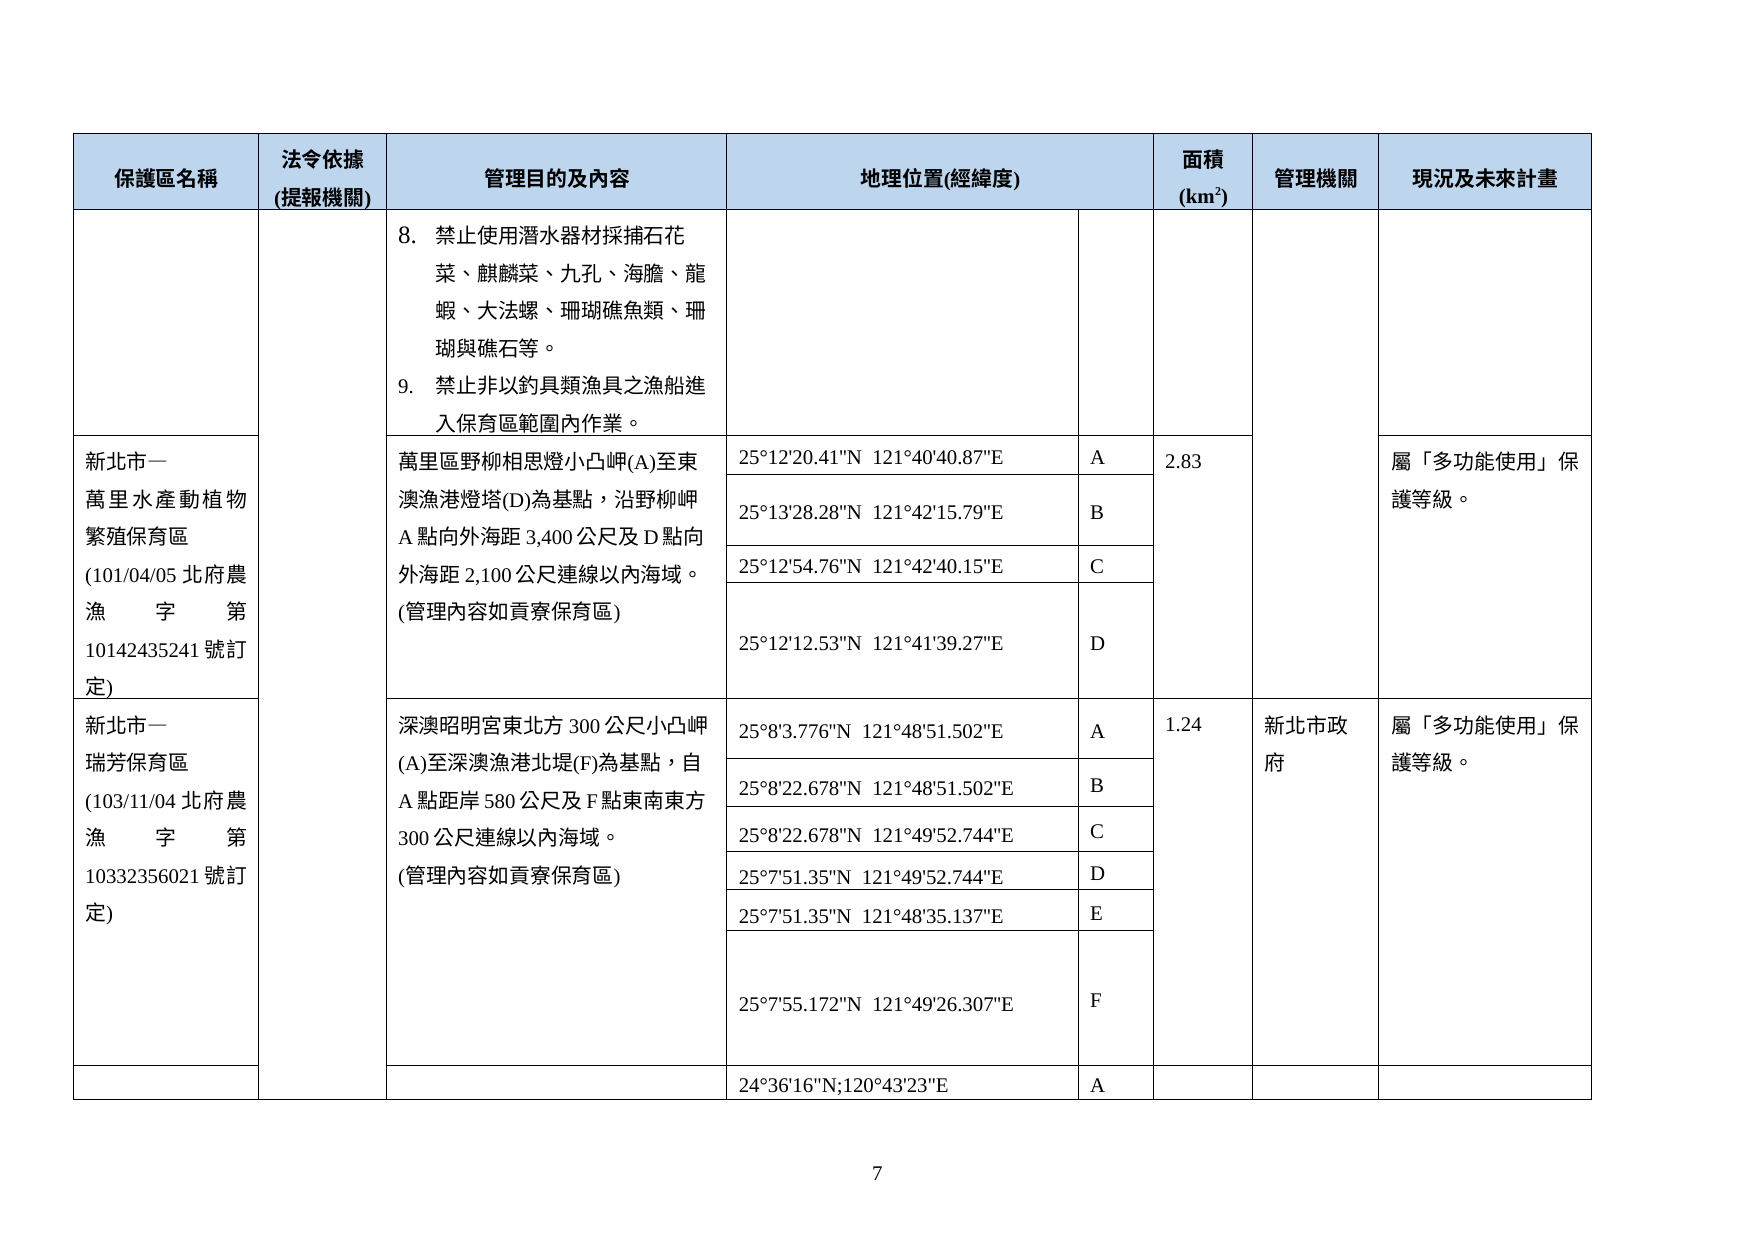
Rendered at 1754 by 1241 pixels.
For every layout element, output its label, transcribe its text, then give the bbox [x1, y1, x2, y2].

table_cell 25°7'51.35''N 121°49'52.744''E [727, 852, 1078, 889]
table_cell B [1079, 759, 1153, 806]
table_cell [387, 1066, 726, 1099]
table_cell E [1079, 890, 1153, 930]
table_cell D [1079, 583, 1153, 698]
table_cell [727, 210, 1078, 435]
table_cell [1379, 210, 1591, 435]
table_header 管理機關 [1253, 134, 1378, 209]
table_cell 屬「多功能使用」保護等級。 [1379, 699, 1591, 1065]
table_cell [1253, 210, 1378, 698]
table_header 管理目的及內容 [387, 134, 726, 209]
table_cell [1154, 1066, 1252, 1099]
table_cell [1253, 1066, 1378, 1099]
table_cell 25°7'51.35''N 121°48'35.137''E [727, 890, 1078, 930]
table_cell 25°8'22.678''N 121°48'51.502''E [727, 759, 1078, 806]
table_cell B [1079, 475, 1153, 545]
table_cell 新北市— 萬里水產動植物繁殖保育區 (101/04/05北府農漁字第10142435241號訂定) [74, 436, 258, 698]
table_cell [1154, 210, 1252, 435]
table_cell [259, 210, 386, 1099]
table_cell A [1079, 436, 1153, 474]
table_cell A [1079, 699, 1153, 757]
table_header 保護區名稱 [74, 134, 258, 209]
table_cell F [1079, 931, 1153, 1065]
table_cell 2.83 [1154, 436, 1252, 698]
table_cell C [1079, 546, 1153, 582]
table_cell 25°7'55.172''N 121°49'26.307''E [727, 931, 1078, 1065]
table_cell 25°12'54.76''N 121°42'40.15''E [727, 546, 1078, 582]
table_cell 貢寮區福連里卯澳(A)至洋寮鼻(D)，由A、D為基點距岸300公尺之B、C兩點以南海域。 石花菜每年10月1日起至次年4月15日止禁止採捕。 九孔殼長未滿4公分者禁止採捕，係以試驗研究或養殖目的且經該府核准者，不予禁止。 龍蝦殼長未滿20公分者禁止採捕，係以試驗研究或養殖目的且經該府核准者，不予禁止。 海膽不含刺殼長未滿8公分者禁止採捕，係以試驗研究或養殖目的且經該府核准者，不予禁止。 麒麟菜字每年9月1日起至次年3月15日禁止採捕。 大法螺、珊瑚與礁石禁止採捕，係以試驗研究或養殖為目的且經該府核准者，不予禁止。 珊瑚礁魚類魚體長未滿20公分者禁止採捕，係以試驗研究或養殖為目的且經該府核准者，不予禁止。 禁止使用潛水器材採捕石花菜、麒麟菜、九孔、海膽、龍蝦、大法螺、珊瑚礁魚類、珊瑚與礁石等。 禁止非以釣具類漁具之漁船進入保育區範圍內作業。 [387, 210, 726, 435]
table_cell 1.24 [1154, 699, 1252, 1065]
table_cell 萬里區野柳相思燈小凸岬(A)至東澳漁港燈塔(D)為基點，沿野柳岬A點向外海距3,400公尺及D點向外海距2,100公尺連線以內海域。 (管理內容如貢寮保育區) [387, 436, 726, 698]
table_cell [74, 1066, 258, 1099]
table_cell 新北市政府 [1253, 699, 1378, 1065]
table_cell 深澳昭明宮東北方300公尺小凸岬(A)至深澳漁港北堤(F)為基點，自A點距岸580公尺及F點東南東方300公尺連線以內海域。 (管理內容如貢寮保育區) [387, 699, 726, 1065]
table_header 地理位置(經緯度) [727, 134, 1153, 209]
table_cell D [1079, 852, 1153, 889]
table_cell 屬「多功能使用」保護等級。 [1379, 436, 1591, 698]
table_cell A [1079, 1066, 1153, 1099]
table_cell 25°8'3.776''N 121°48'51.502''E [727, 699, 1078, 757]
table_cell 24°36'16"N;120°43'23"E [727, 1066, 1078, 1099]
table_cell C [1079, 807, 1153, 851]
table_cell [1079, 210, 1153, 435]
table_cell 25°13'28.28''N 121°42'15.79''E [727, 475, 1078, 545]
table_cell 25°12'20.41''N 121°40'40.87''E [727, 436, 1078, 474]
table_header 現況及未來計畫 [1379, 134, 1591, 209]
table_header 法令依據 (提報機關) [259, 134, 386, 209]
table_cell 25°8'22.678''N 121°49'52.744''E [727, 807, 1078, 851]
table_header 面積(km2) [1154, 134, 1252, 209]
table_cell [1379, 1066, 1591, 1099]
table_cell [74, 210, 258, 435]
table_cell 新北市— 瑞芳保育區 (103/11/04北府農漁字第10332356021號訂定) [74, 699, 258, 1065]
table_cell 25°12'12.53''N 121°41'39.27''E [727, 583, 1078, 698]
